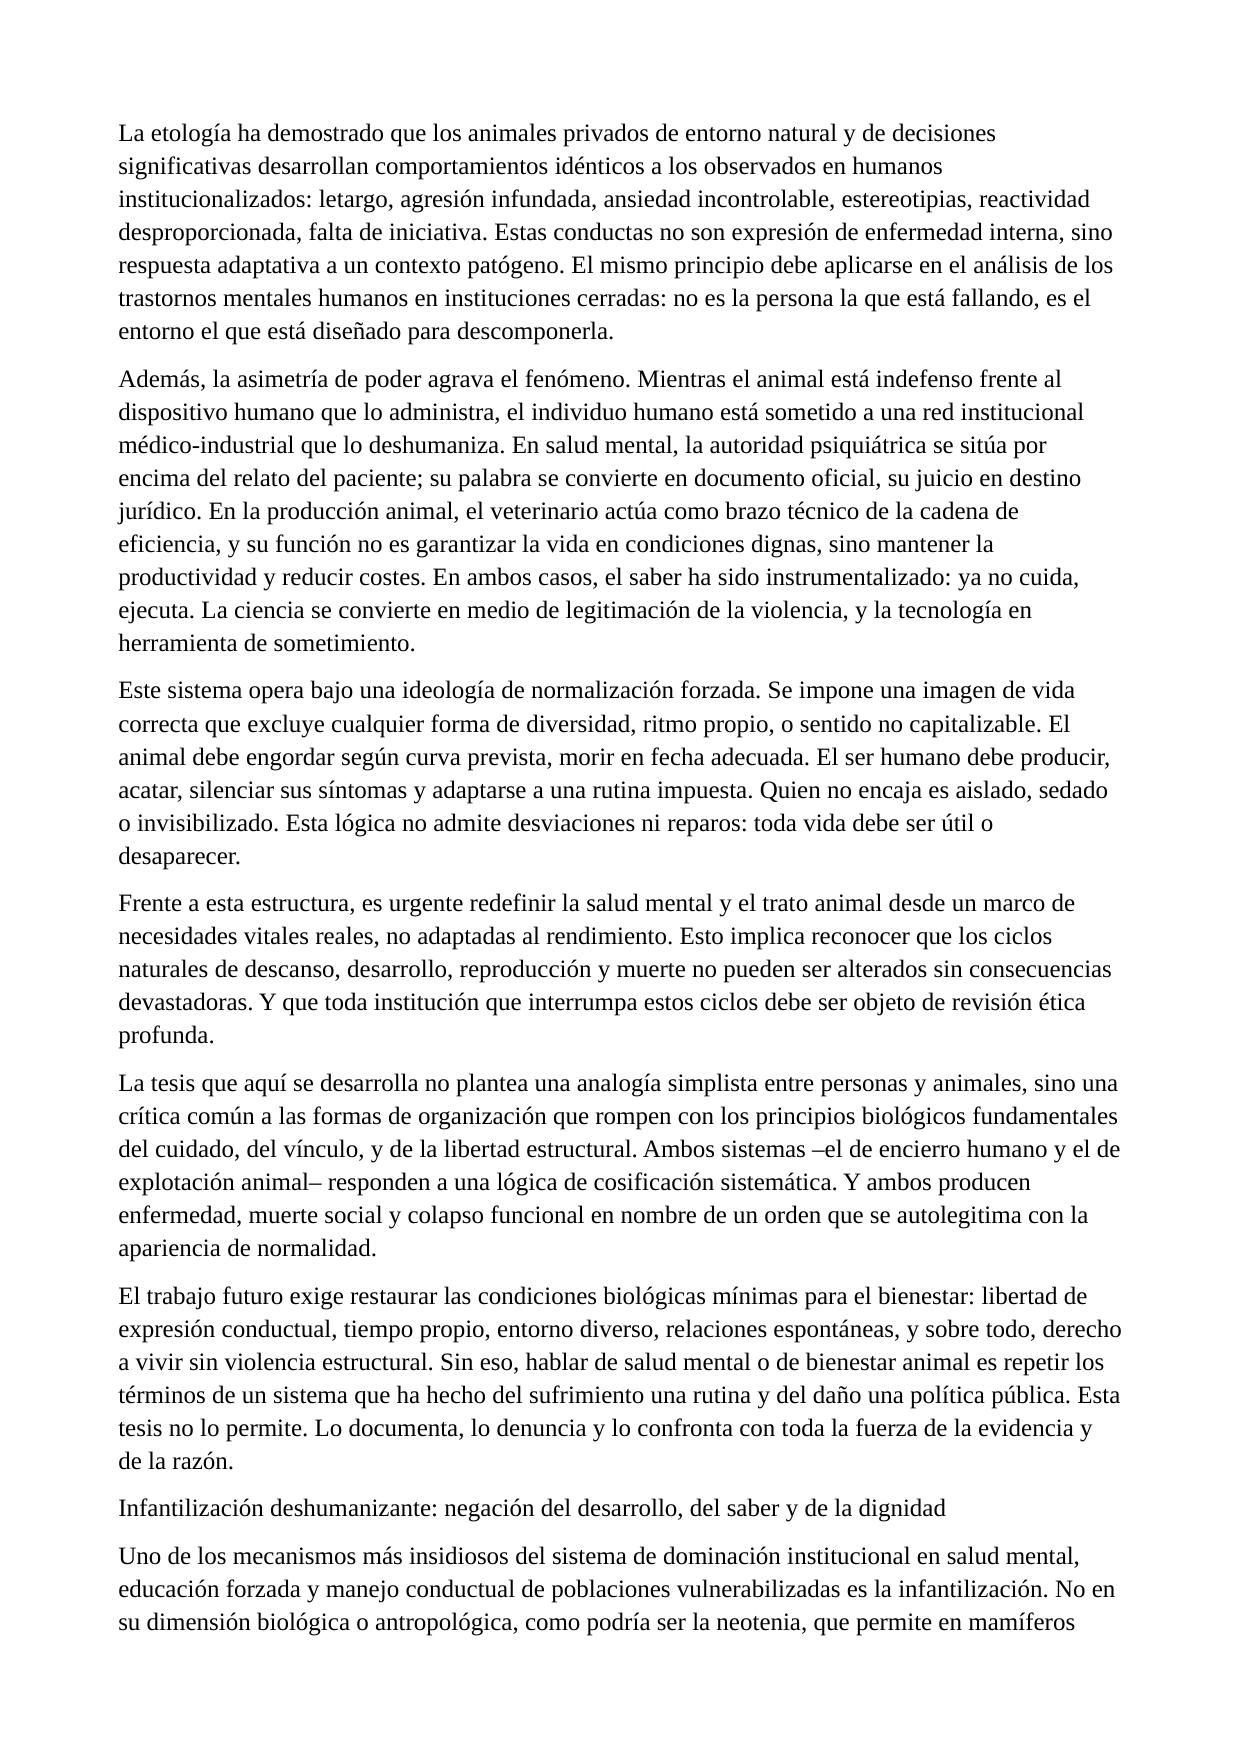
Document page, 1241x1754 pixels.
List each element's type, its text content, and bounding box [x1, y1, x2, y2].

text Infantilización deshumanizante: negación del desarrollo, del saber y de la dignidad [118, 1493, 1122, 1522]
text Uno de los mecanismos más insidiosos del sistema de dominación institucional en salud mental, educación forzada y manejo conductual de poblaciones vulnerabilizadas es la infantilización. No en su dimensión biológica o antropológica, como podría ser la neotenia, que permite en mamíferos [118, 1541, 1122, 1636]
text El trabajo futuro exige restaurar las condiciones biológicas mínimas para el bienestar: libertad de expresión conductual, tiempo propio, entorno diverso, relaciones espontáneas, y sobre todo, derecho a vivir sin violencia estructural. Sin eso, hablar de salud mental o de bienestar animal es repetir los términos de un sistema que ha hecho del sufrimiento una rutina y del daño una política pública. Esta tesis no lo permite. Lo documenta, lo denuncia y lo confronta con toda la fuerza de la evidencia y de la razón. [118, 1281, 1122, 1474]
text Además, la asimetría de poder agrava el fenómeno. Mientras el animal está indefenso frente al dispositivo humano que lo administra, el individuo humano está sometido a una red institucional médico-industrial que lo deshumaniza. En salud mental, la autoridad psiquiátrica se sitúa por encima del relato del paciente; su palabra se convierte en documento oficial, su juicio en destino jurídico. En la producción animal, el veterinario actúa como brazo técnico de la cadena de eficiencia, y su función no es garantizar la vida en condiciones dignas, sino mantener la productividad y reducir costes. En ambos casos, el saber ha sido instrumentalizado: ya no cuida, ejecuta. La ciencia se convierte en medio de legitimación de la violencia, y la tecnología en herramienta de sometimiento. [118, 364, 1122, 657]
text La tesis que aquí se desarrolla no plantea una analogía simplista entre personas y animales, sino una crítica común a las formas de organización que rompen con los principios biológicos fundamentales del cuidado, del vínculo, y de la libertad estructural. Ambos sistemas –el de encierro humano y el de explotación animal– responden a una lógica de cosificación sistemática. Y ambos producen enfermedad, muerte social y colapso funcional en nombre de un orden que se autolegitima con la apariencia de normalidad. [118, 1068, 1122, 1262]
text La etología ha demostrado que los animales privados de entorno natural y de decisiones significativas desarrollan comportamientos idénticos a los observados en humanos institucionalizados: letargo, agresión infundada, ansiedad incontrolable, estereotipias, reactividad desproporcionada, falta de iniciativa. Estas conductas no son expresión de enfermedad interna, sino respuesta adaptativa a un contexto patógeno. El mismo principio debe aplicarse en el análisis de los trastornos mentales humanos en instituciones cerradas: no es la persona la que está fallando, es el entorno el que está diseñado para descomponerla. [118, 118, 1122, 345]
text Frente a esta estructura, es urgente redefinir la salud mental y el trato animal desde un marco de necesidades vitales reales, no adaptadas al rendimiento. Esto implica reconocer que los ciclos naturales de descanso, desarrollo, reproducción y muerte no pueden ser alterados sin consecuencias devastadoras. Y que toda institución que interrumpa estos ciclos debe ser objeto de revisión ética profunda. [118, 888, 1122, 1049]
text Este sistema opera bajo una ideología de normalización forzada. Se impone una imagen de vida correcta que excluye cualquier forma de diversidad, ritmo propio, o sentido no capitalizable. El animal debe engordar según curva prevista, morir en fecha adecuada. El ser humano debe producir, acatar, silenciar sus síntomas y adaptarse a una rutina impuesta. Quien no encaja es aislado, sedado o invisibilizado. Esta lógica no admite desviaciones ni reparos: toda vida debe ser útil o desaparecer. [118, 676, 1122, 869]
